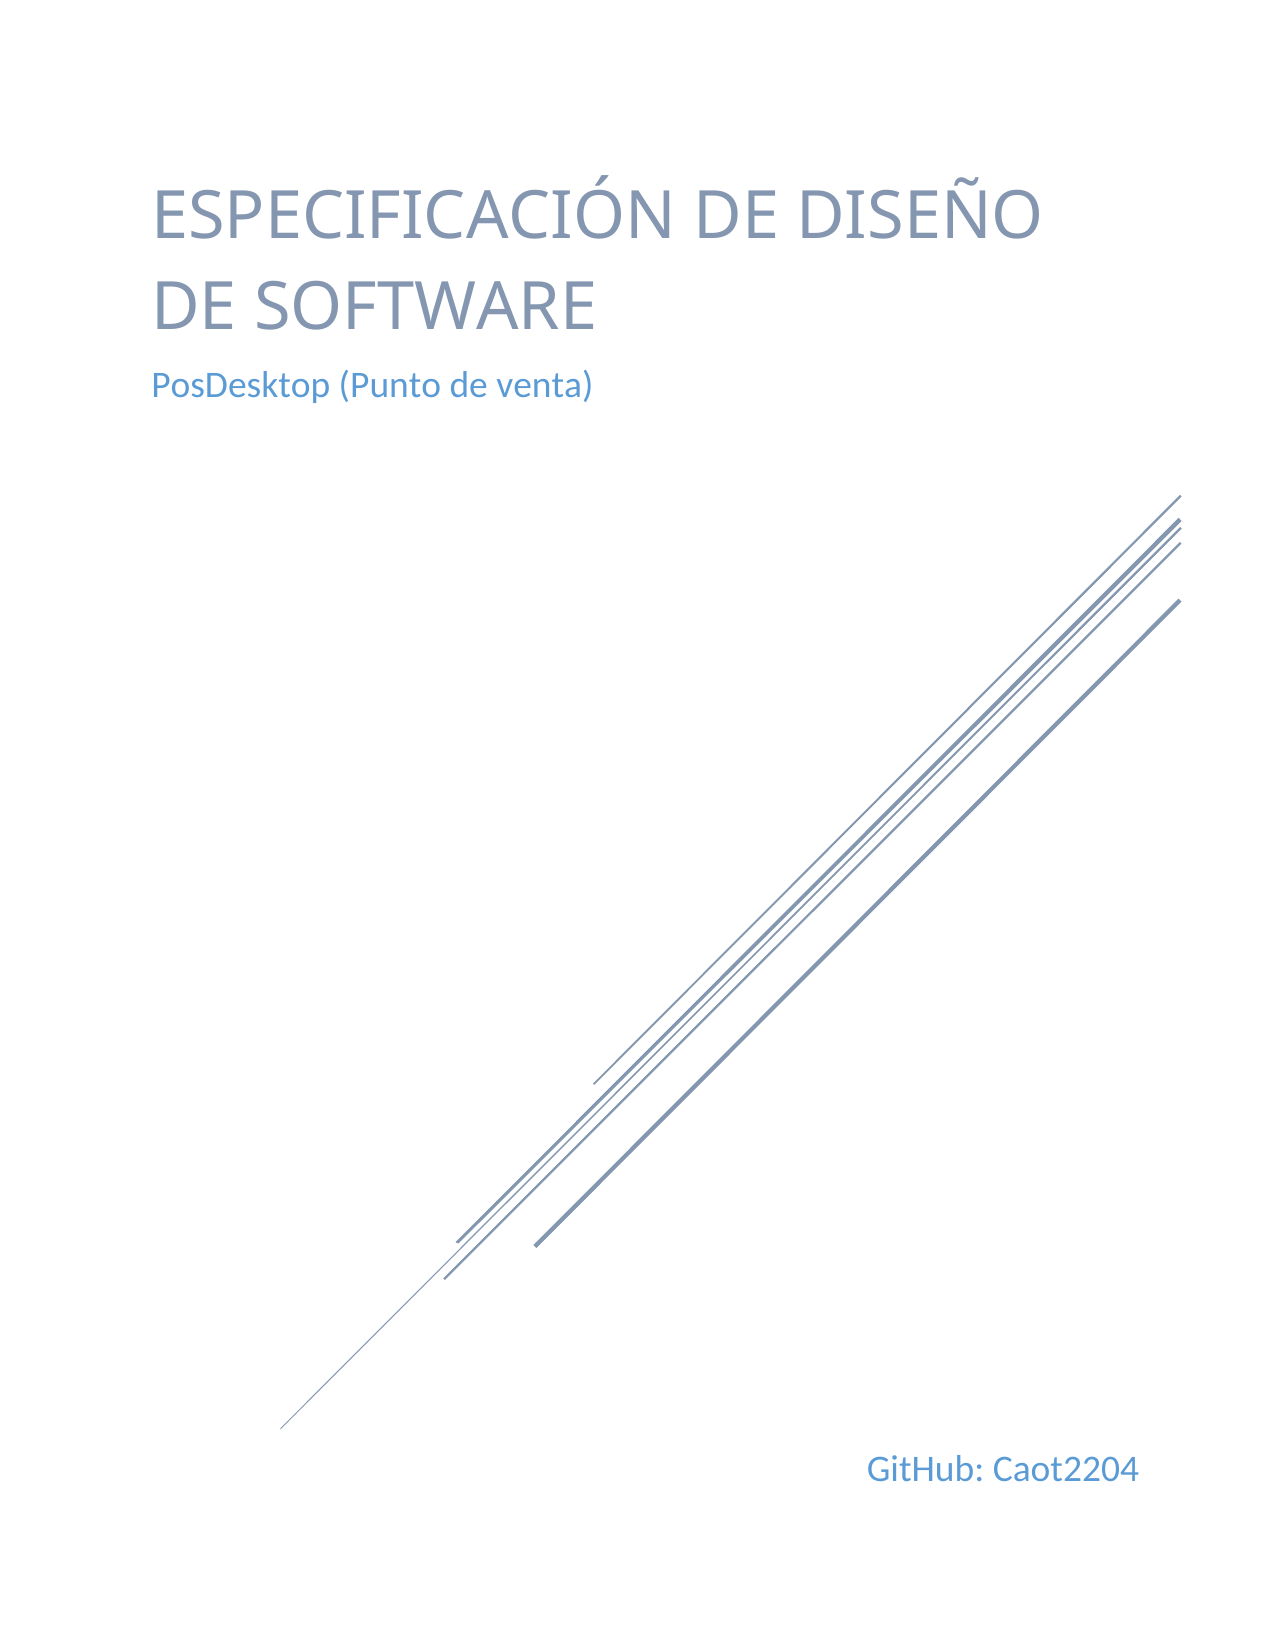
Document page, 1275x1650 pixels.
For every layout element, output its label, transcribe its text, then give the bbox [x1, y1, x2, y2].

text Especificación de diseño de software [151, 167, 1124, 349]
text GitHub: Caot2204 [136, 1445, 1139, 1491]
text PosDesktop (Punto de venta) [151, 361, 1124, 407]
